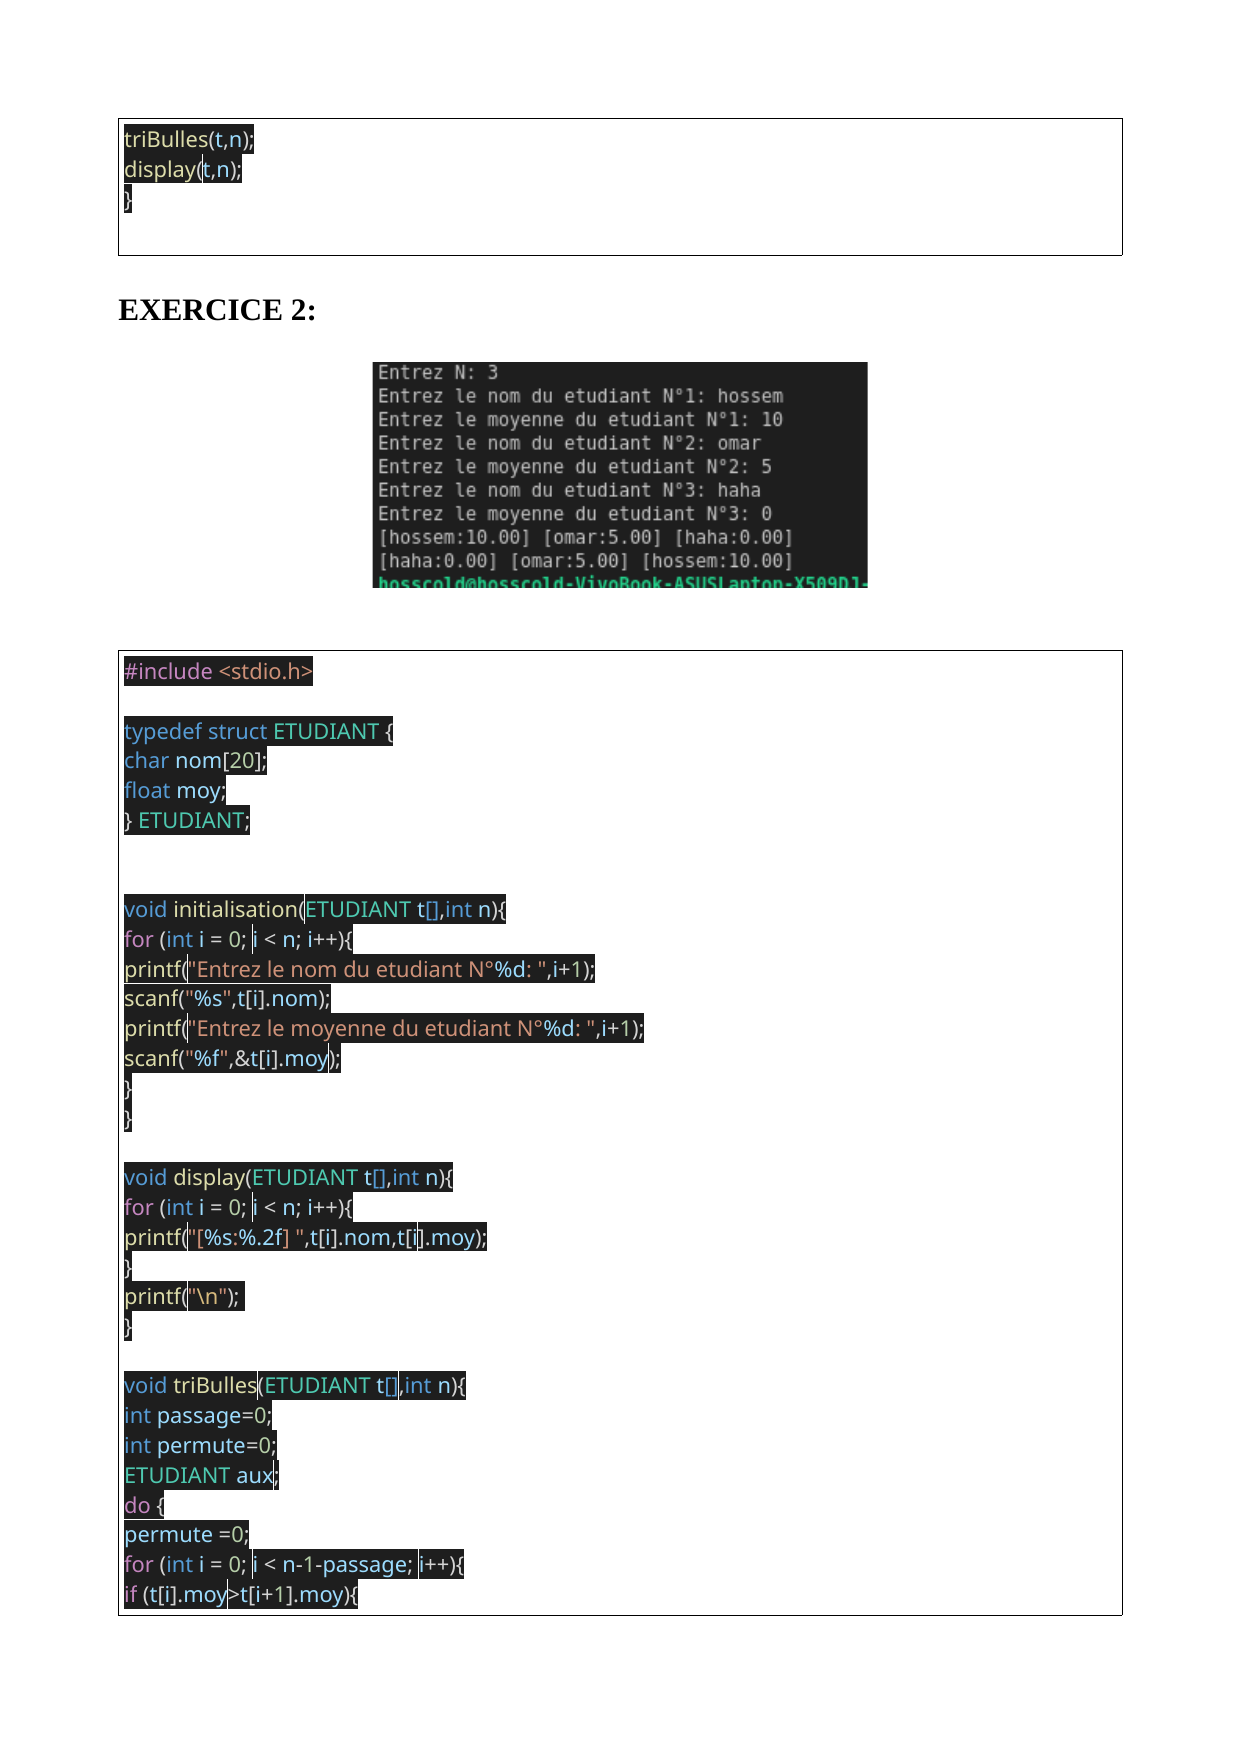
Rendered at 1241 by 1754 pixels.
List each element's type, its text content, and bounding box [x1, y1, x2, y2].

picture [372, 362, 868, 588]
table_header triBulles(t,n); display(t,n); } [119, 119, 1122, 255]
text EXERCICE 2: [118, 291, 1122, 327]
table_header #include <stdio.h> typedef struct ETUDIANT { char nom[20]; float moy; } ETUDIANT; void initialisation(ETUDIANT t[],int n){ for (int i = 0; i < n; i++){ printf("Entrez le nom du etudiant N°%d: ",i+1); scanf("%s",t[i].nom); printf("Entrez le moyenne du etudiant N°%d: ",i+1); scanf("%f",&t[i].moy); } } void display(ETUDIANT t[],int n){ for (int i = 0; i < n; i++){ printf("[%s:%.2f] ",t[i].nom,t[i].moy); } printf("\n"); } void triBulles(ETUDIANT t[],int n){ int passage=0; int permute=0; ETUDIANT aux; do { permute =0; for (int i = 0; i < n-1-passage; i++){ if (t[i].moy>t[i+1].moy){ [119, 651, 1122, 1614]
